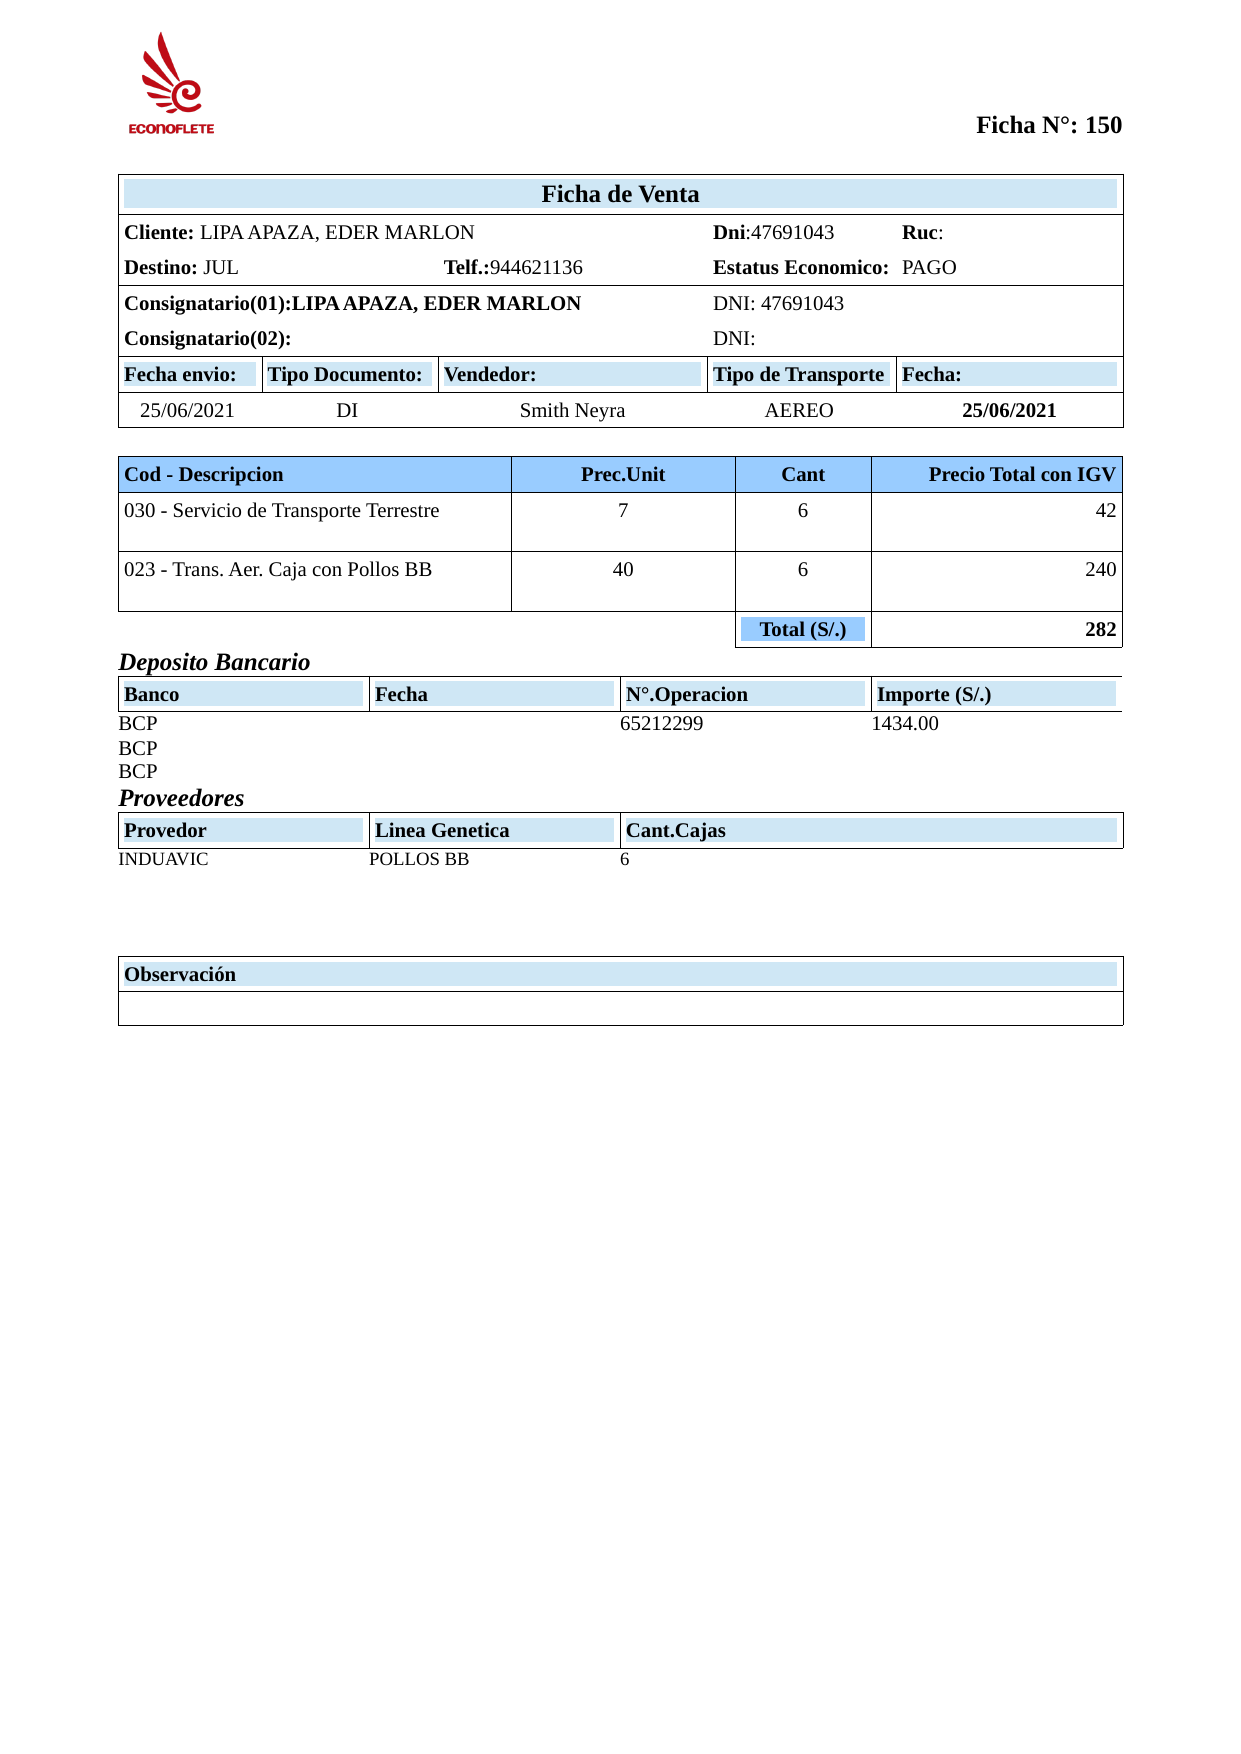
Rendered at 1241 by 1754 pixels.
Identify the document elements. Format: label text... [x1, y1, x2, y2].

table_cell [369, 735, 620, 759]
table_header Ficha de Venta [119, 175, 1123, 214]
table_cell [369, 712, 620, 735]
table_cell [511, 612, 735, 647]
table_cell 023 - Trans. Aer. Caja con Pollos BB [119, 552, 511, 611]
table_cell 6 [736, 493, 871, 551]
table_header Linea Genetica [370, 813, 620, 848]
table_cell [871, 760, 1122, 783]
table_header Cant.Cajas [621, 813, 1123, 848]
table_cell [620, 934, 1123, 956]
table_header Precio Total con IGV [872, 457, 1122, 492]
table_cell Smith Neyra [438, 393, 707, 427]
table_header Fecha [370, 677, 620, 711]
table_cell Ruc: [896, 215, 1123, 249]
table_cell [369, 891, 620, 913]
table_cell [119, 992, 1123, 1024]
table_cell 25/06/2021 [896, 393, 1123, 427]
table_cell POLLOS BB [369, 849, 620, 869]
table_cell BCP [118, 735, 369, 759]
table_cell [620, 891, 1123, 913]
table_cell [118, 913, 369, 934]
table_cell Dni:47691043 [707, 215, 896, 249]
table_cell [620, 870, 1123, 891]
table_cell INDUAVIC [118, 849, 369, 869]
table_cell DI [262, 393, 438, 427]
table_cell 7 [512, 493, 735, 551]
picture [118, 31, 225, 134]
table_cell Fecha envio: [119, 357, 262, 392]
table_header Provedor [119, 813, 369, 848]
table_cell 6 [736, 552, 871, 611]
table_cell Tipo de Transporte [708, 357, 896, 392]
table_cell AEREO [707, 393, 896, 427]
table_cell 030 - Servicio de Transporte Terrestre [119, 493, 511, 551]
table_cell Fecha: [897, 357, 1123, 392]
table_cell BCP [118, 712, 369, 735]
table_cell 282 [872, 612, 1122, 647]
table_cell [118, 891, 369, 913]
table_cell 40 [512, 552, 735, 611]
table_cell Total (S/.) [736, 612, 871, 647]
table_cell [369, 870, 620, 891]
table_cell [369, 934, 620, 956]
table_cell [871, 735, 1122, 759]
table_cell 1434.00 [871, 712, 1122, 735]
table_cell Estatus Economico: [707, 249, 896, 285]
table_cell 240 [872, 552, 1122, 611]
table_cell Cliente: LIPA APAZA, EDER MARLON [119, 215, 707, 249]
table_header Cod - Descripcion [119, 457, 511, 492]
table_header Observación [119, 957, 1123, 991]
table_cell DNI: [707, 321, 1123, 356]
table_cell Tipo Documento: [263, 357, 438, 392]
table_header Prec.Unit [512, 457, 735, 492]
text Deposito Bancario [118, 647, 1122, 676]
table_cell Consignatario(01):LIPA APAZA, EDER MARLON [119, 286, 707, 321]
table_cell 42 [872, 493, 1122, 551]
table_cell [118, 934, 369, 956]
table_cell [118, 870, 369, 891]
table_header Importe (S/.) [872, 677, 1122, 711]
table_cell Destino: JUL [119, 249, 438, 285]
table_cell [369, 760, 620, 783]
table_header Banco [119, 677, 369, 711]
table_cell DNI: 47691043 [707, 286, 1123, 321]
table_cell [118, 612, 511, 647]
table_cell 25/06/2021 [119, 393, 262, 427]
table_cell [620, 760, 871, 783]
table_header N°.Operacion [621, 677, 871, 711]
table_cell 6 [620, 849, 1123, 869]
table_cell [620, 913, 1123, 934]
table_cell Vendedor: [439, 357, 707, 392]
table_header Cant [736, 457, 871, 492]
table_cell [369, 913, 620, 934]
table_cell [620, 735, 871, 759]
table_cell PAGO [896, 249, 1123, 285]
table_cell Telf.:944621136 [438, 249, 707, 285]
table_cell BCP [118, 760, 369, 783]
table_cell Consignatario(02): [119, 321, 707, 356]
text Proveedores [118, 783, 1122, 812]
table_cell 65212299 [620, 712, 871, 735]
